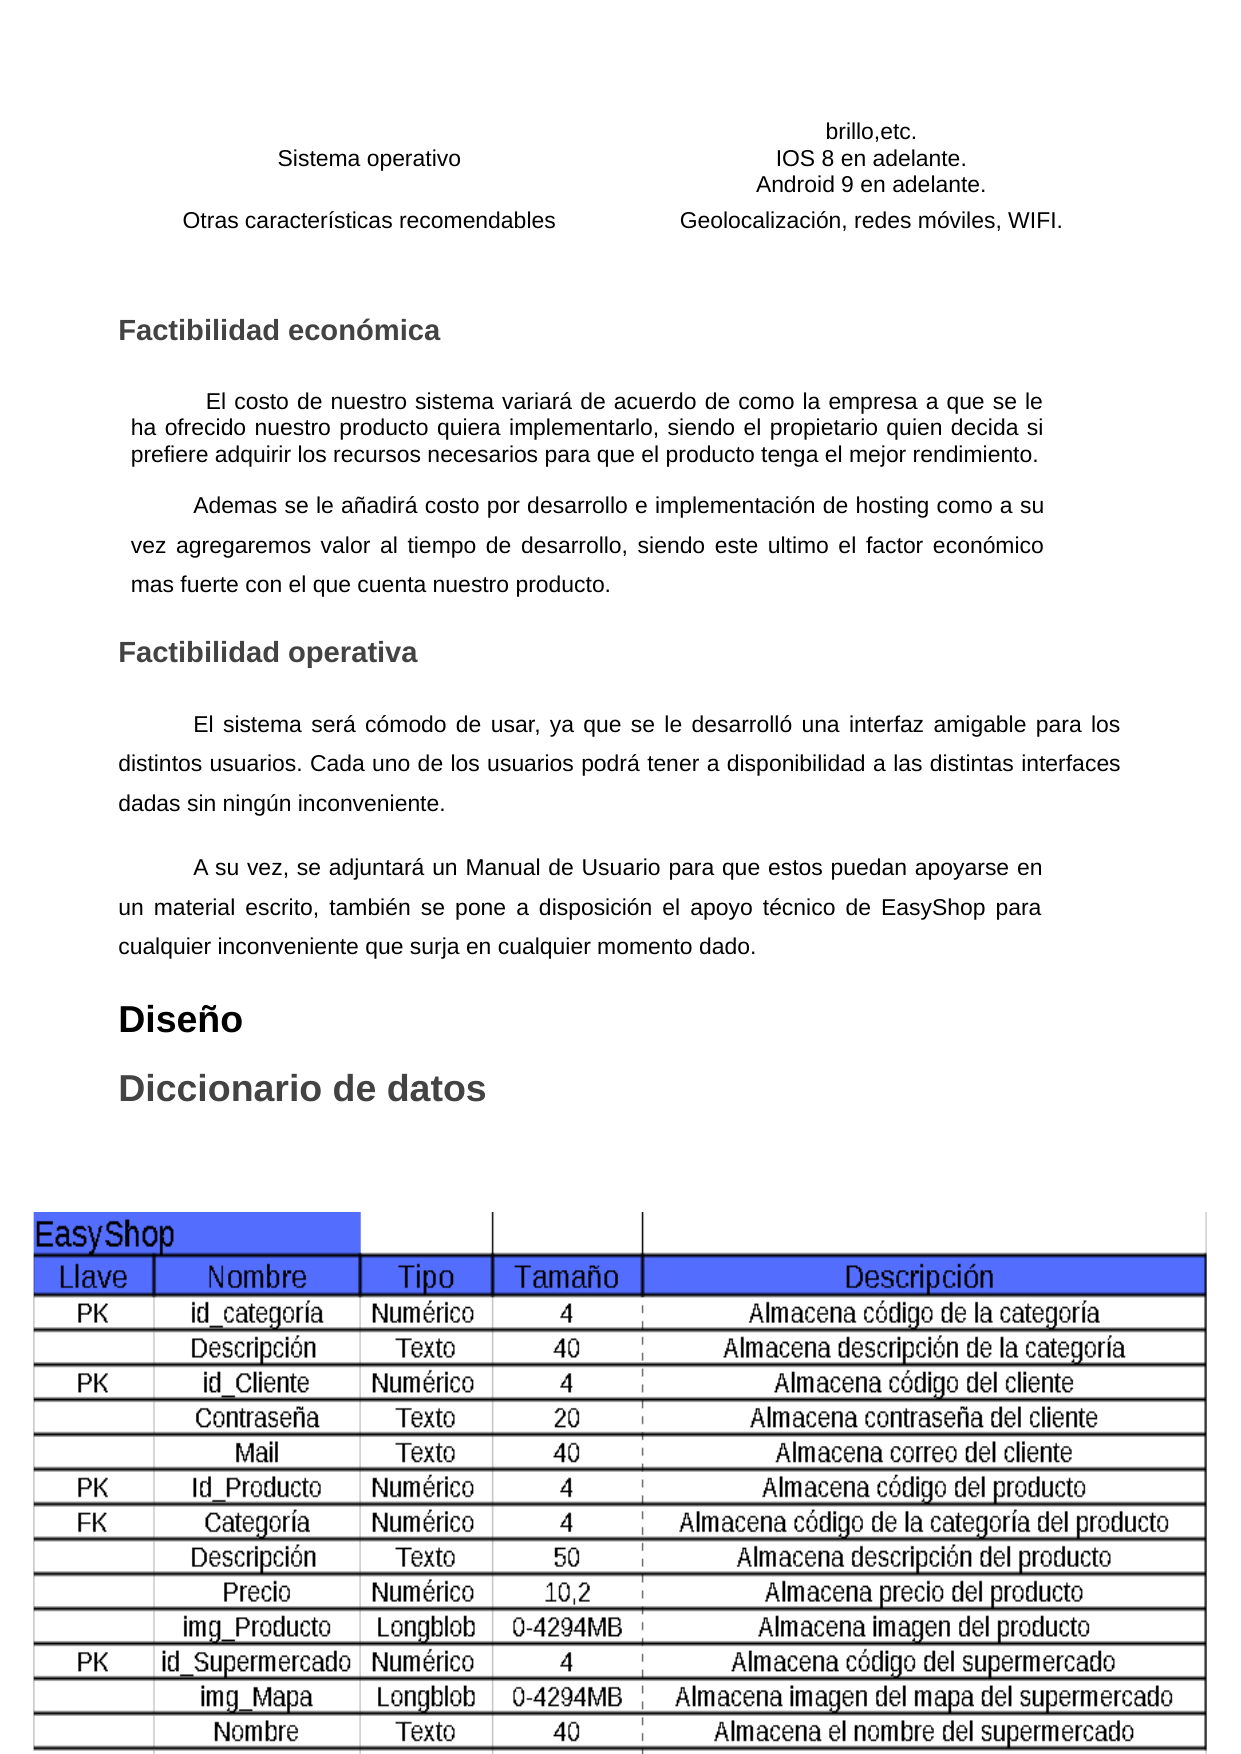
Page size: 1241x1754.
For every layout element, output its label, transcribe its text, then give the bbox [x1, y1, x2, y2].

table_cell brillo,etc. [620, 118, 1122, 144]
text El sistema será cómodo de usar, ya que se le desarrolló una interfaz amigable para los distintos usuarios. Cada uno de los usuarios podrá tener a disponibilidad a las distintas interfaces dadas sin ningún inconveniente. [118, 711, 1122, 816]
subtitle Diccionario de datos [118, 1066, 1122, 1109]
subtitle Diseño [118, 998, 1122, 1041]
table_cell [118, 118, 620, 144]
table_cell Otras características recomendables [118, 207, 620, 266]
text A su vez, se adjuntará un Manual de Usuario para que estos puedan apoyarse en un material escrito, también se pone a disposición el apoyo técnico de EasyShop para cualquier inconveniente que surja en cualquier momento dado. [118, 854, 1043, 959]
subtitle Factibilidad económica [118, 313, 1122, 346]
text Ademas se le añadirá costo por desarrollo e implementación de hosting como a su vez agregaremos valor al tiempo de desarrollo, siendo este ultimo el factor económico mas fuerte con el que cuenta nuestro producto. [131, 492, 1045, 597]
table_cell Geolocalización, redes móviles, WIFI. [620, 207, 1122, 266]
text El costo de nuestro sistema variará de acuerdo de como la empresa a que se le ha ofrecido nuestro producto quiera implementarlo, siendo el propietario quien decida si prefiere adquirir los recursos necesarios para que el producto tenga el mejor rendimiento. [131, 388, 1045, 467]
table_cell IOS 8 en adelante. Android 9 en adelante. [620, 145, 1122, 207]
picture [33, 1212, 1207, 1754]
table_cell Sistema operativo [118, 145, 620, 207]
subtitle Factibilidad operativa [118, 636, 1122, 669]
